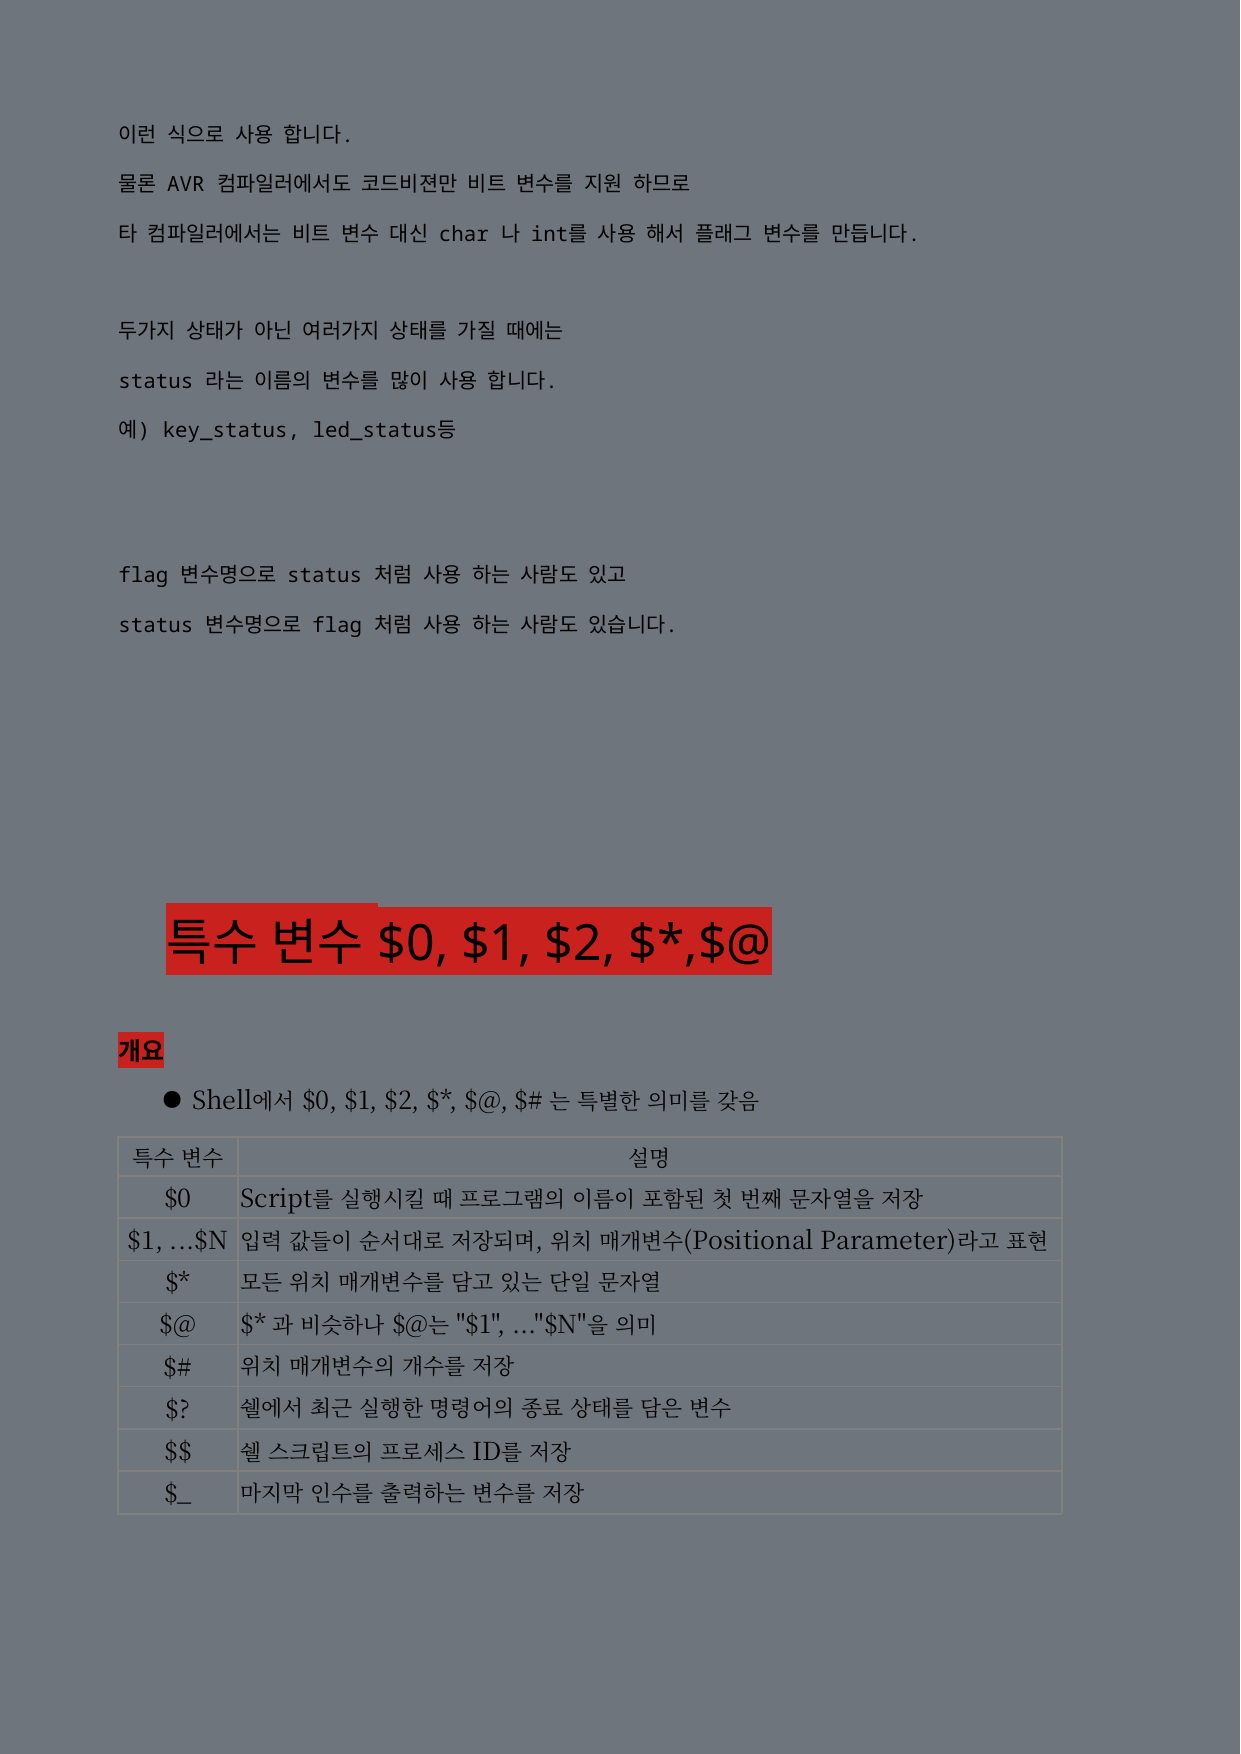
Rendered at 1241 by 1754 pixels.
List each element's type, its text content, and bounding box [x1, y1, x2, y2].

table_cell 쉘에서 최근 실행한 명령어의 종료 상태를 담은 변수 [239, 1387, 1061, 1428]
table_cell $? [119, 1387, 237, 1428]
table_cell 쉘 스크립트의 프로세스 ID를 저장 [239, 1430, 1061, 1470]
table_cell $1, ...$N [119, 1219, 237, 1259]
table_cell 마지막 인수를 출력하는 변수를 저장 [239, 1472, 1061, 1513]
text status 변수명으로 flag 처럼 사용 하는 사람도 있습니다.​ [118, 608, 1122, 638]
list Shell에서 $0, $1, $2, $*, $@, $# 는 특별한 의미를 갖음 [162, 1080, 1122, 1116]
table_cell 모든 위치 매개변수를 담고 있는 단일 문자열 [239, 1261, 1061, 1302]
subtitle 개요 [118, 1032, 1122, 1068]
table_cell $0 [119, 1177, 237, 1217]
text 이런 식으로 사용 합니다. [118, 118, 1122, 148]
text 특수 변수 $0, $1, $2, $*,$@ [118, 902, 1122, 975]
table_cell $* 과 비슷하나 $@는 "$1", ..."$N"을 의미 [239, 1303, 1061, 1344]
table_cell $_ [119, 1472, 237, 1513]
text status 라는 이름의 변수를 많이 사용 합니다. [118, 364, 1122, 394]
table_cell $* [119, 1261, 237, 1302]
table_cell $@ [119, 1303, 237, 1344]
table_cell $$ [119, 1430, 237, 1470]
table_header 특수 변수 [119, 1138, 237, 1175]
text 두가지 상태가 아닌 여러가지 상태를 가질 때에는 [118, 314, 1122, 345]
table_cell 입력 값들이 순서대로 저장되며, 위치 매개변수(Positional Parameter)라고 표현 [239, 1219, 1061, 1259]
table_cell $# [119, 1345, 237, 1386]
table_cell Script를 실행시킬 때 프로그램의 이름이 포함된 첫 번째 문자열을 저장 [239, 1177, 1061, 1217]
text 타 컴파일러에서는 비트 변수 대신 char 나 int를 사용 해서 플래그 변수를 만듭니다. [118, 217, 1122, 248]
text 예) key_status, led_status등 [118, 414, 1122, 444]
text flag 변수명으로 status 처럼 사용 하는 사람도 있고 [118, 559, 1122, 589]
table_header 설명 [239, 1138, 1061, 1175]
text 물론 AVR 컴파일러에서도 코드비젼만 비트 변수를 지원 하므로 [118, 168, 1122, 198]
table_cell 위치 매개변수의 개수를 저장 [239, 1345, 1061, 1386]
